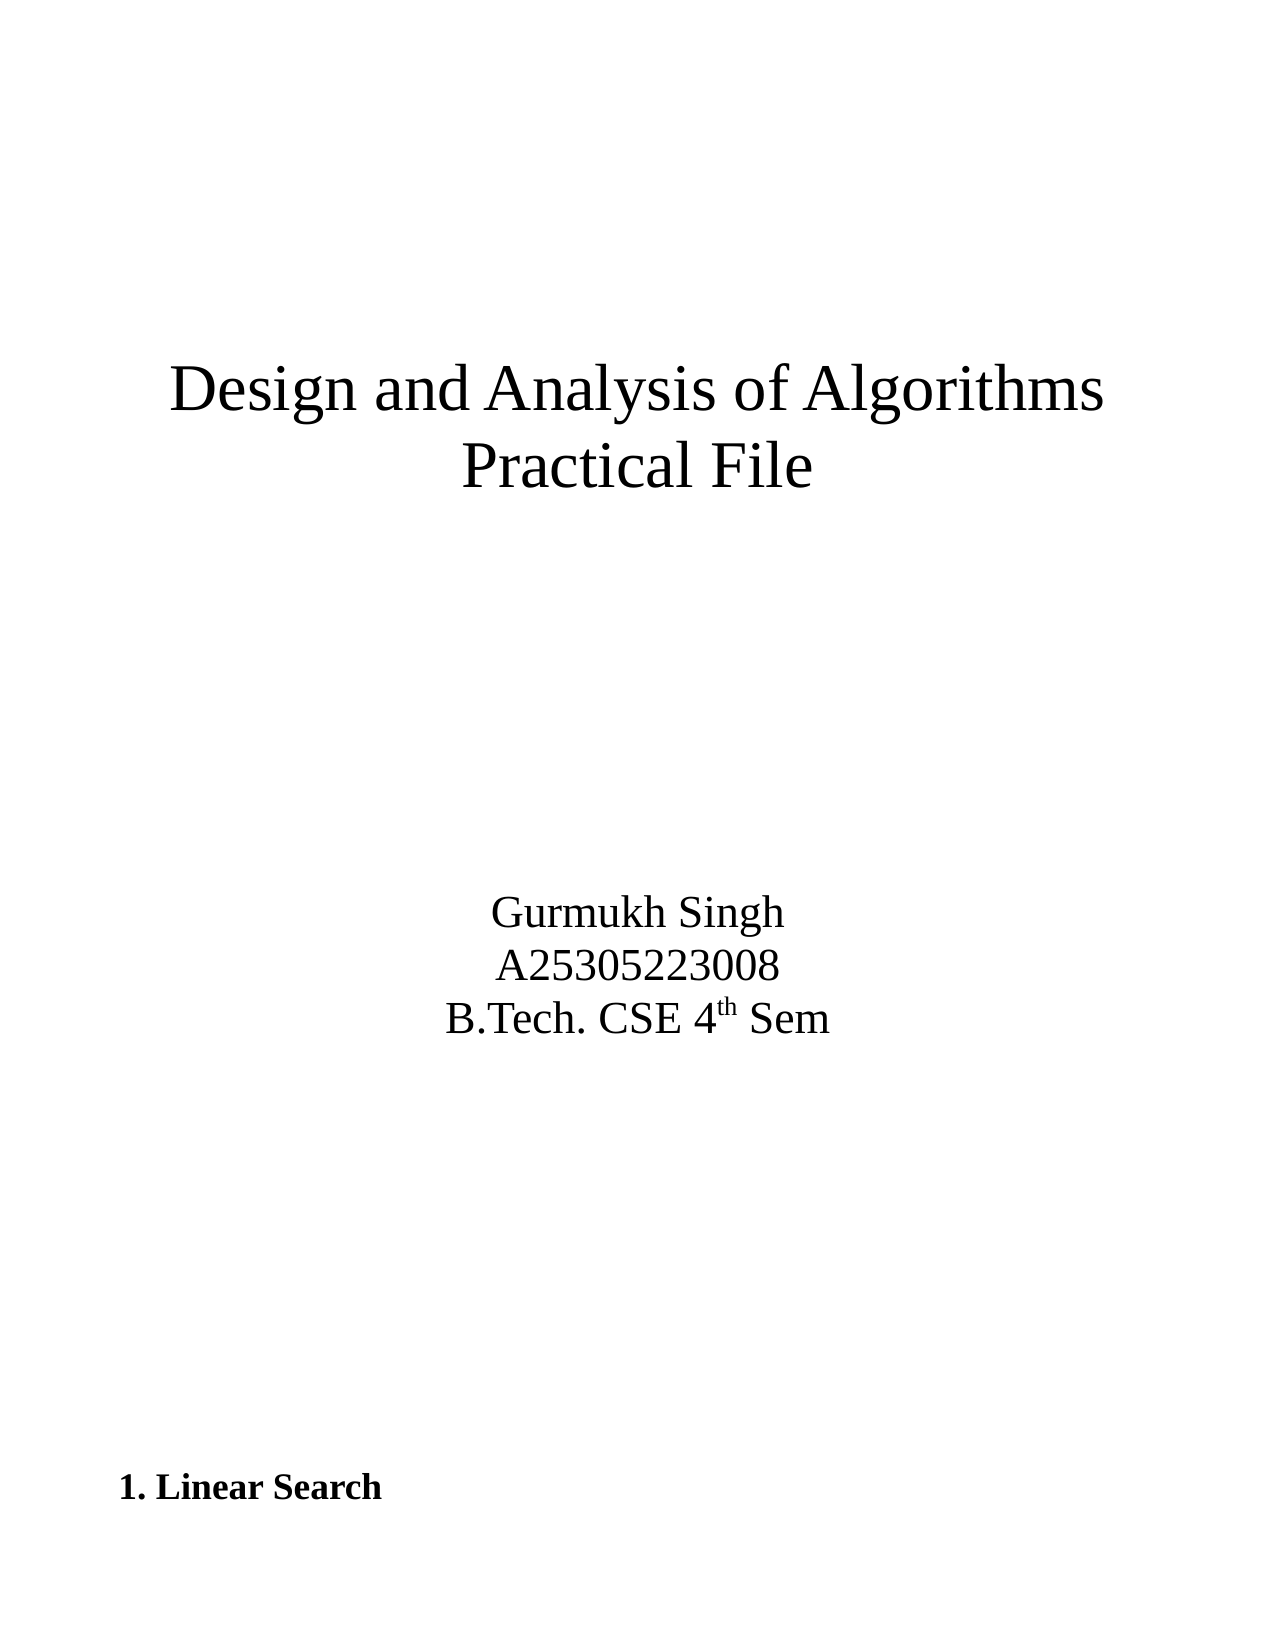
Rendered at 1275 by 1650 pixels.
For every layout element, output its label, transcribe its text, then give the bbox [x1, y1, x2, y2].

text Gurmukh Singh [118, 885, 1157, 937]
text Design and Analysis of Algorithms [118, 348, 1157, 425]
text B.Tech. CSE 4th Sem [118, 990, 1157, 1043]
text Practical File [118, 425, 1157, 501]
text A25305223008 [118, 937, 1157, 990]
text 1. Linear Search [118, 1464, 1157, 1508]
